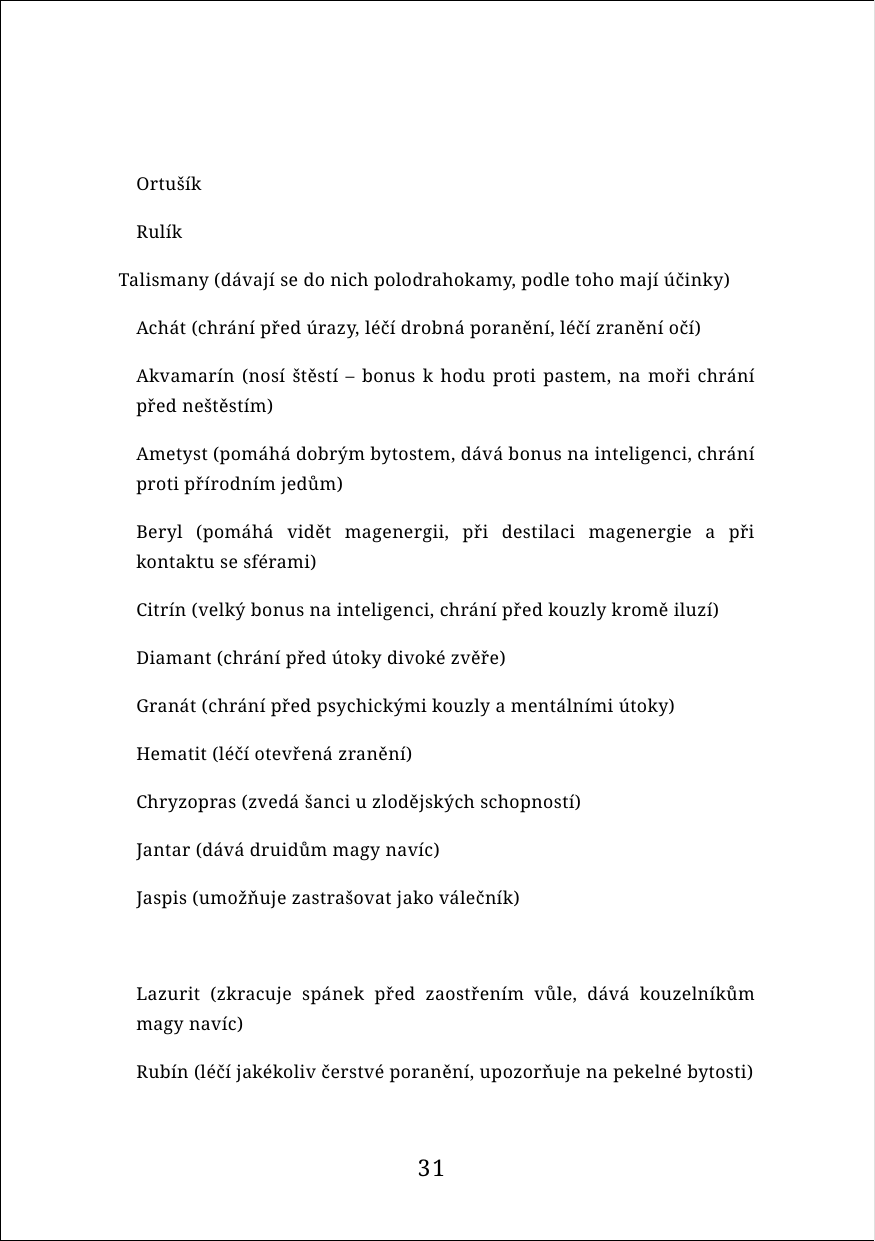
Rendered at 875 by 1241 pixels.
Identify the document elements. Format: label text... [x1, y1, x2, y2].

text Jaspis (umožňuje zastrašovat jako válečník) [136, 885, 756, 909]
text Citrín (velký bonus na inteligenci, chrání před kouzly kromě iluzí) [136, 598, 756, 622]
text Jantar (dává druidům magy navíc) [136, 837, 756, 862]
text Chryzopras (zvedá šanci u zlodějských schopností) [136, 789, 756, 814]
text Rubín (léčí jakékoliv čerstvé poranění, upozorňuje na pekelné bytosti) [136, 1059, 756, 1083]
text Granát (chrání před psychickými kouzly a mentálními útoky) [136, 694, 756, 718]
text Beryl (pomáhá vidět magenergii, při destilaci magenergie a při kontaktu se sférami) [136, 520, 756, 574]
text Diamant (chrání před útoky divoké zvěře) [136, 646, 756, 670]
text Ametyst (pomáhá dobrým bytostem, dává bonus na inteligenci, chrání proti přírodním jedům) [136, 442, 756, 496]
text Hematit (léčí otevřená zranění) [136, 742, 756, 766]
text Rulík [136, 220, 756, 244]
text Akvamarín (nosí štěstí – bonus k hodu proti pastem, na moři chrání před neštěstím) [136, 363, 756, 418]
text Ortušík [136, 172, 756, 196]
text Lazurit (zkracuje spánek před zaostřením vůle, dává kouzelníkům magy navíc) [136, 981, 756, 1036]
text Achát (chrání před úrazy, léčí drobná poranění, léčí zranění očí) [136, 316, 756, 340]
text Talismany (dávají se do nich polodrahokamy, podle toho mají účinky) [118, 268, 756, 292]
